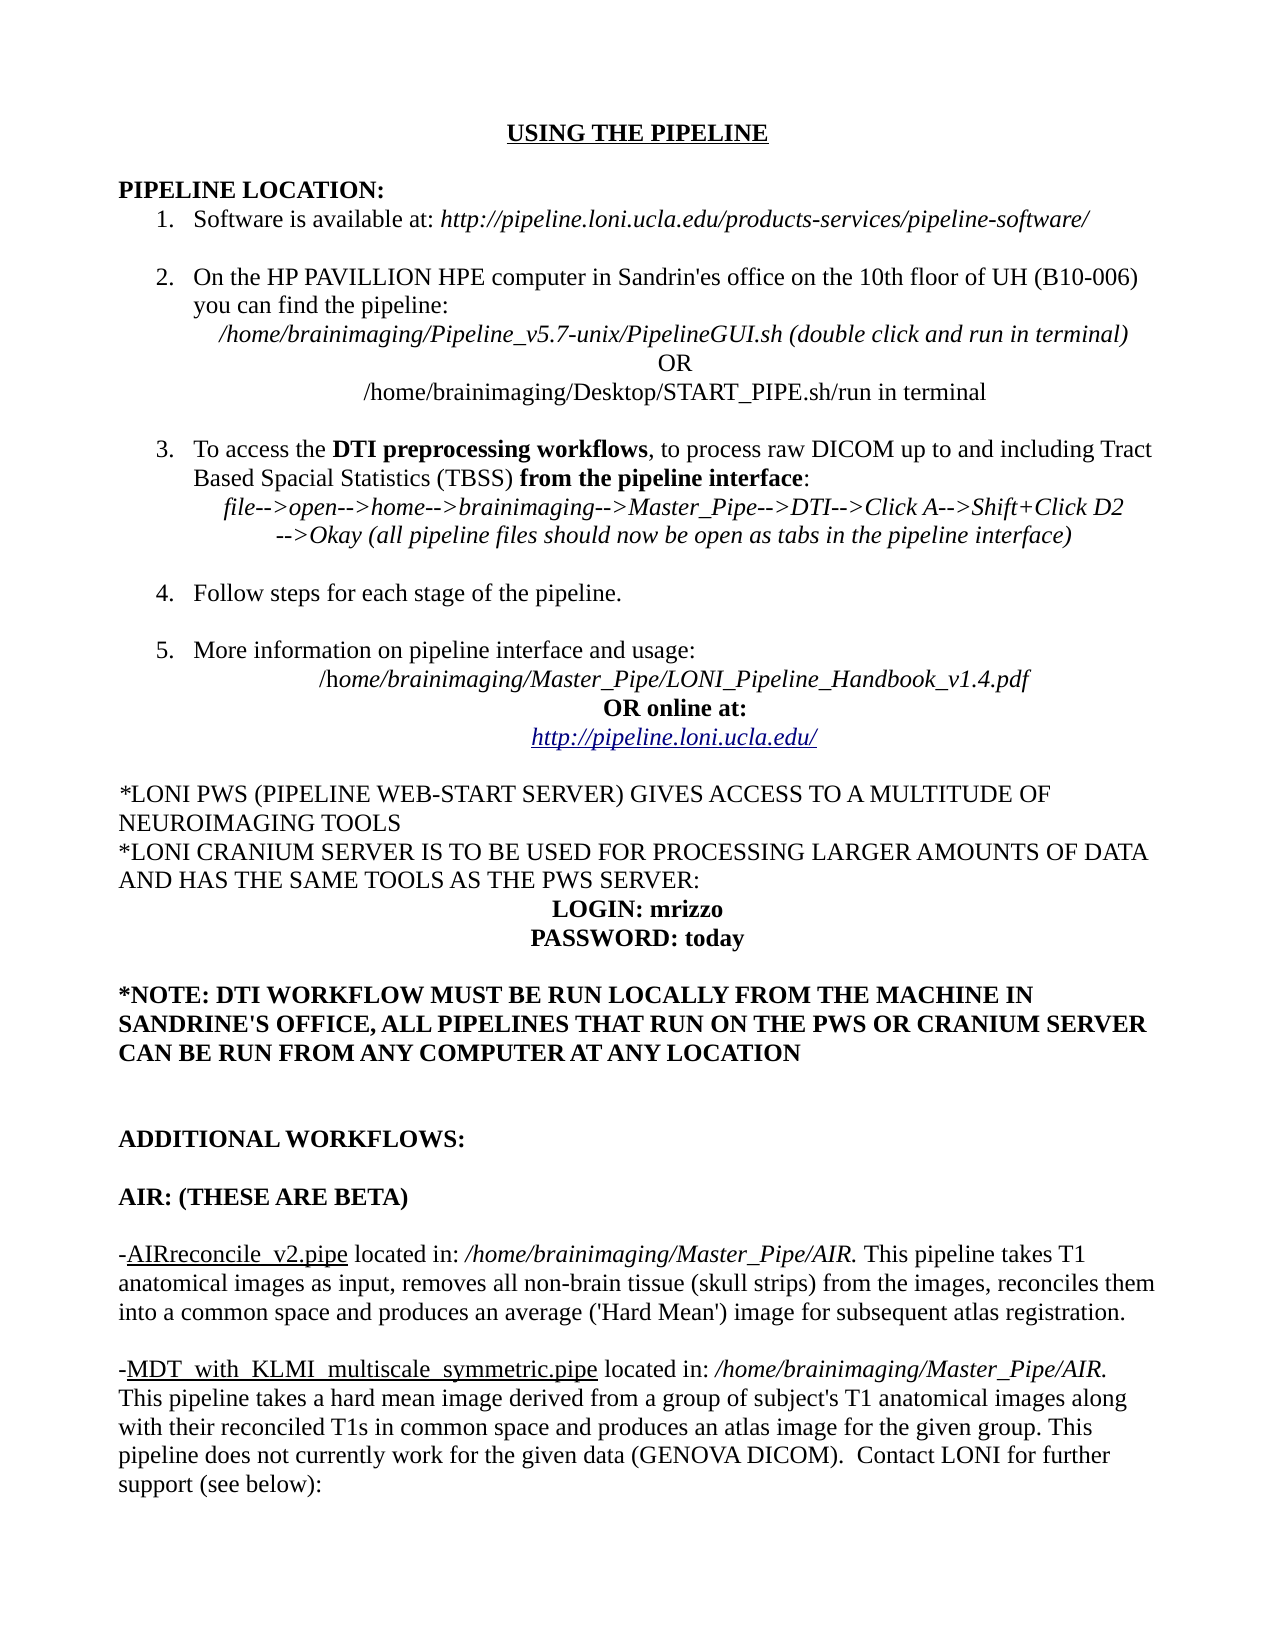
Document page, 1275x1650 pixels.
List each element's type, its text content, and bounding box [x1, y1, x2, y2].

text ADDITIONAL WORKFLOWS: [118, 1124, 1157, 1153]
list /home/brainimaging/Pipeline_v5.7-unix/PipelineGUI.sh (double click and run in terminal) [156, 319, 1157, 348]
text USING THE PIPELINE [118, 118, 1157, 147]
text LOGIN: mrizzo [118, 894, 1157, 923]
text -MDT_with_KLMI_multiscale_symmetric.pipe located in: /home/brainimaging/Master_Pipe/AIR. This pipeline takes a hard mean image derived from a group of subject's T1 anatomical images along with their reconciled T1s in common space and produces an atlas image for the given group. This pipeline does not currently work for the given data (GENOVA DICOM). Contact LONI for further support (see below): [118, 1354, 1157, 1498]
text PASSWORD: today [118, 923, 1157, 952]
text *LONI PWS (PIPELINE WEB-START SERVER) GIVES ACCESS TO A MULTITUDE OF NEUROIMAGING TOOLS [118, 779, 1157, 837]
list Follow steps for each stage of the pipeline. [156, 578, 1157, 607]
text PIPELINE LOCATION: [118, 176, 1157, 204]
list OR [156, 348, 1157, 377]
list On the HP PAVILLION HPE computer in Sandrin'es office on the 10th floor of UH (B10-006) you can find the pipeline: [156, 262, 1157, 319]
list -->Okay (all pipeline files should now be open as tabs in the pipeline interface) [156, 521, 1157, 549]
list http://pipeline.loni.ucla.edu/ [156, 722, 1157, 751]
list More information on pipeline interface and usage: [156, 636, 1157, 664]
list OR online at: [156, 693, 1157, 722]
text AIR: (THESE ARE BETA) [118, 1182, 1157, 1211]
list /home/brainimaging/Master_Pipe/LONI_Pipeline_Handbook_v1.4.pdf [156, 664, 1157, 693]
text *LONI CRANIUM SERVER IS TO BE USED FOR PROCESSING LARGER AMOUNTS OF DATA AND HAS THE SAME TOOLS AS THE PWS SERVER: [118, 837, 1157, 894]
list file-->open-->home-->brainimaging-->Master_Pipe-->DTI-->Click A-->Shift+Click D2 [156, 492, 1157, 521]
list To access the DTI preprocessing workflows, to process raw DICOM up to and including Tract Based Spacial Statistics (TBSS) from the pipeline interface: [156, 434, 1157, 492]
text -AIRreconcile_v2.pipe located in: /home/brainimaging/Master_Pipe/AIR. This pipeline takes T1 anatomical images as input, removes all non-brain tissue (skull strips) from the images, reconciles them into a common space and produces an average ('Hard Mean') image for subsequent atlas registration. [118, 1239, 1157, 1326]
list /home/brainimaging/Desktop/START_PIPE.sh/run in terminal [156, 377, 1157, 406]
list Software is available at: http://pipeline.loni.ucla.edu/products-services/pipeline-software/ [156, 204, 1157, 233]
text *NOTE: DTI WORKFLOW MUST BE RUN LOCALLY FROM THE MACHINE IN SANDRINE'S OFFICE, ALL PIPELINES THAT RUN ON THE PWS OR CRANIUM SERVER CAN BE RUN FROM ANY COMPUTER AT ANY LOCATION [118, 981, 1157, 1067]
